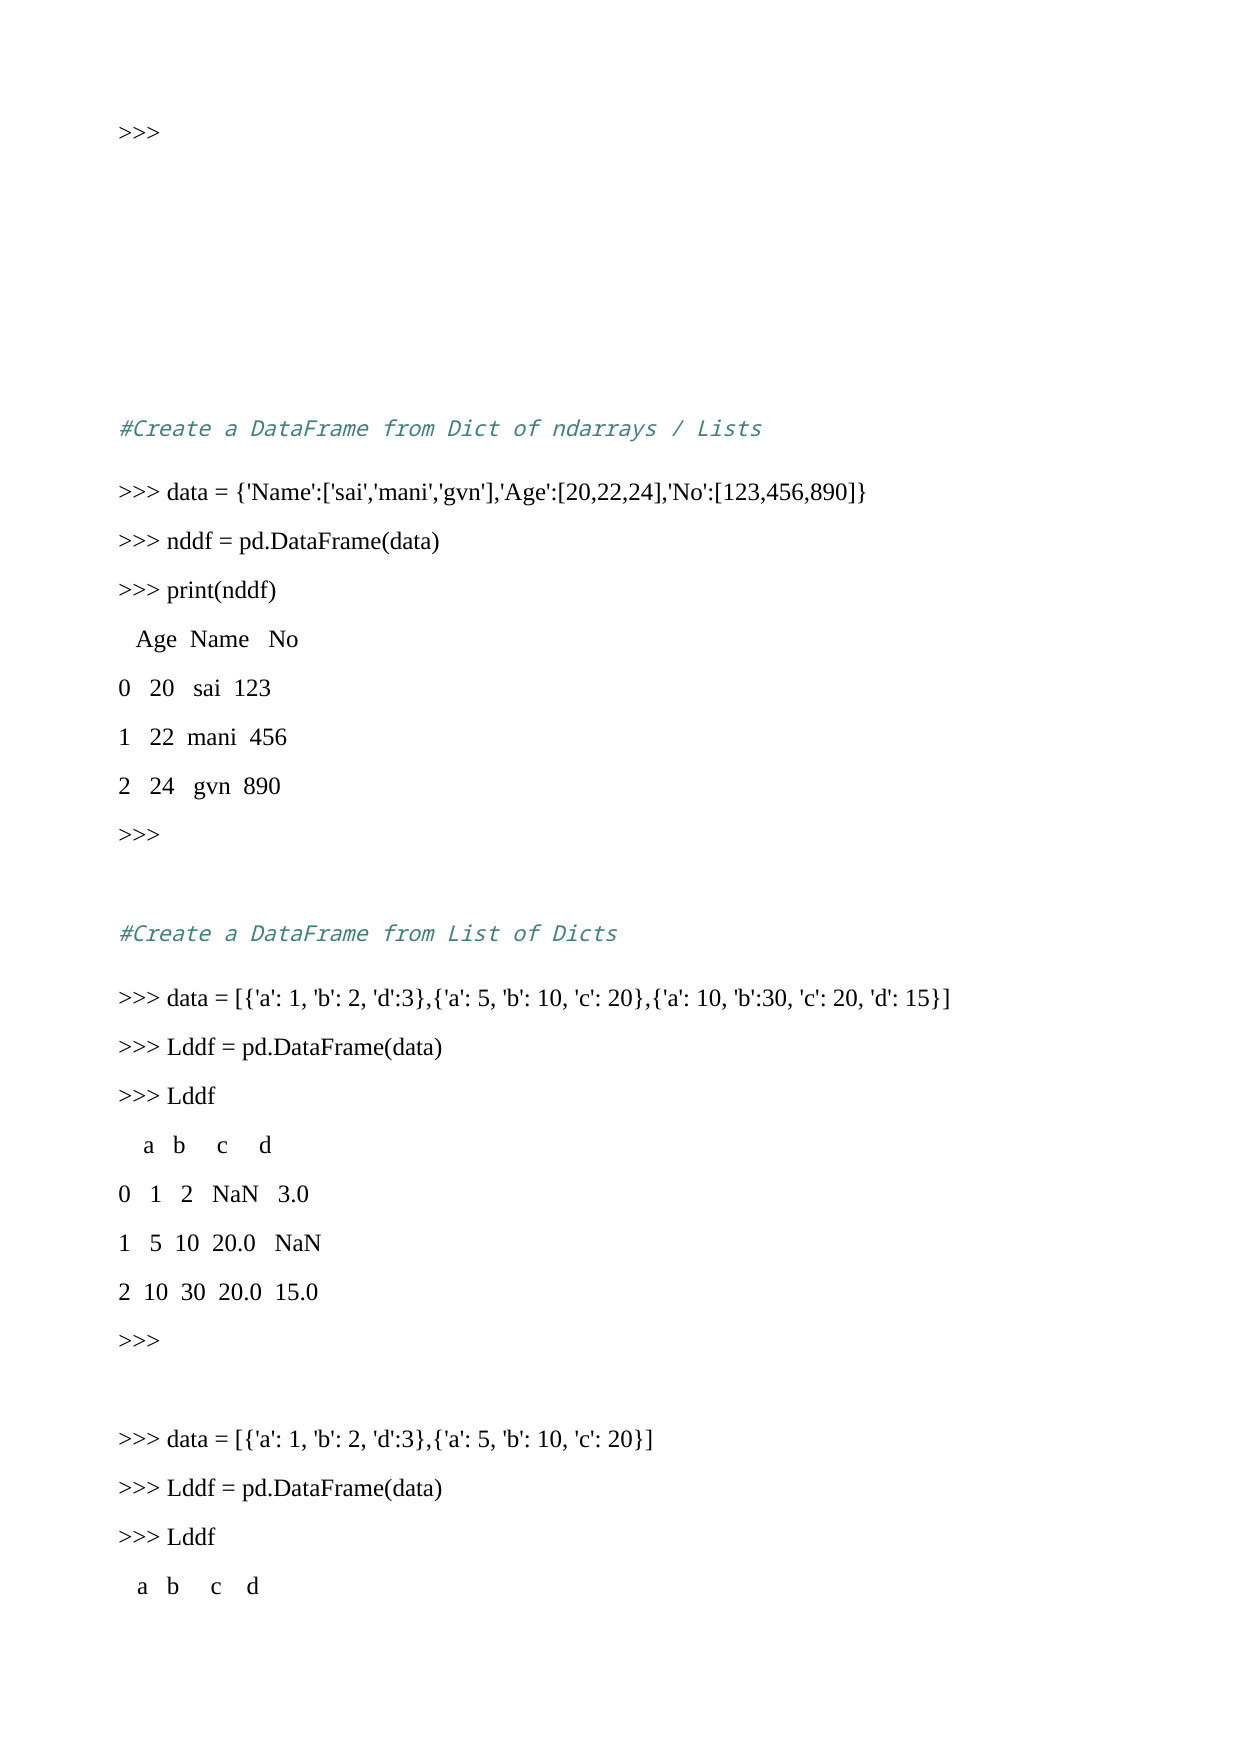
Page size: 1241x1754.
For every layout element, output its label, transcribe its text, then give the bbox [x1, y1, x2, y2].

text >>> print(nddf) [118, 575, 1122, 604]
text 2 10 30 20.0 15.0 [118, 1277, 1122, 1306]
text 1 5 10 20.0 NaN [118, 1228, 1122, 1257]
text >>> data = [{'a': 1, 'b': 2, 'd':3},{'a': 5, 'b': 10, 'c': 20},{'a': 10, 'b':30, 'c': 20, 'd': 15}] [118, 948, 1122, 1011]
text >>> nddf = pd.DataFrame(data) [118, 526, 1122, 554]
text #Create a DataFrame from List of Dicts [118, 918, 1122, 948]
text >>> Lddf [118, 1081, 1122, 1109]
text >>> Lddf = pd.DataFrame(data) [118, 1032, 1122, 1060]
text >>> data = [{'a': 1, 'b': 2, 'd':3},{'a': 5, 'b': 10, 'c': 20}] [118, 1424, 1122, 1453]
text >>> data = {'Name':['sai','mani','gvn'],'Age':[20,22,24],'No':[123,456,890]} [118, 442, 1122, 506]
text 2 24 gvn 890 [118, 771, 1122, 800]
text 0 20 sai 123 [118, 673, 1122, 702]
text Age Name No [118, 624, 1122, 653]
text #Create a DataFrame from Dict of ndarrays / Lists [118, 412, 1122, 442]
text a b c d [118, 1130, 1122, 1158]
text >>> Lddf = pd.DataFrame(data) [118, 1473, 1122, 1502]
text a b c d [118, 1571, 1122, 1600]
text >>> [118, 118, 1122, 147]
text >>> [118, 820, 1122, 849]
text 0 1 2 NaN 3.0 [118, 1179, 1122, 1208]
text >>> [118, 1326, 1122, 1355]
text 1 22 mani 456 [118, 722, 1122, 751]
text >>> Lddf [118, 1522, 1122, 1551]
